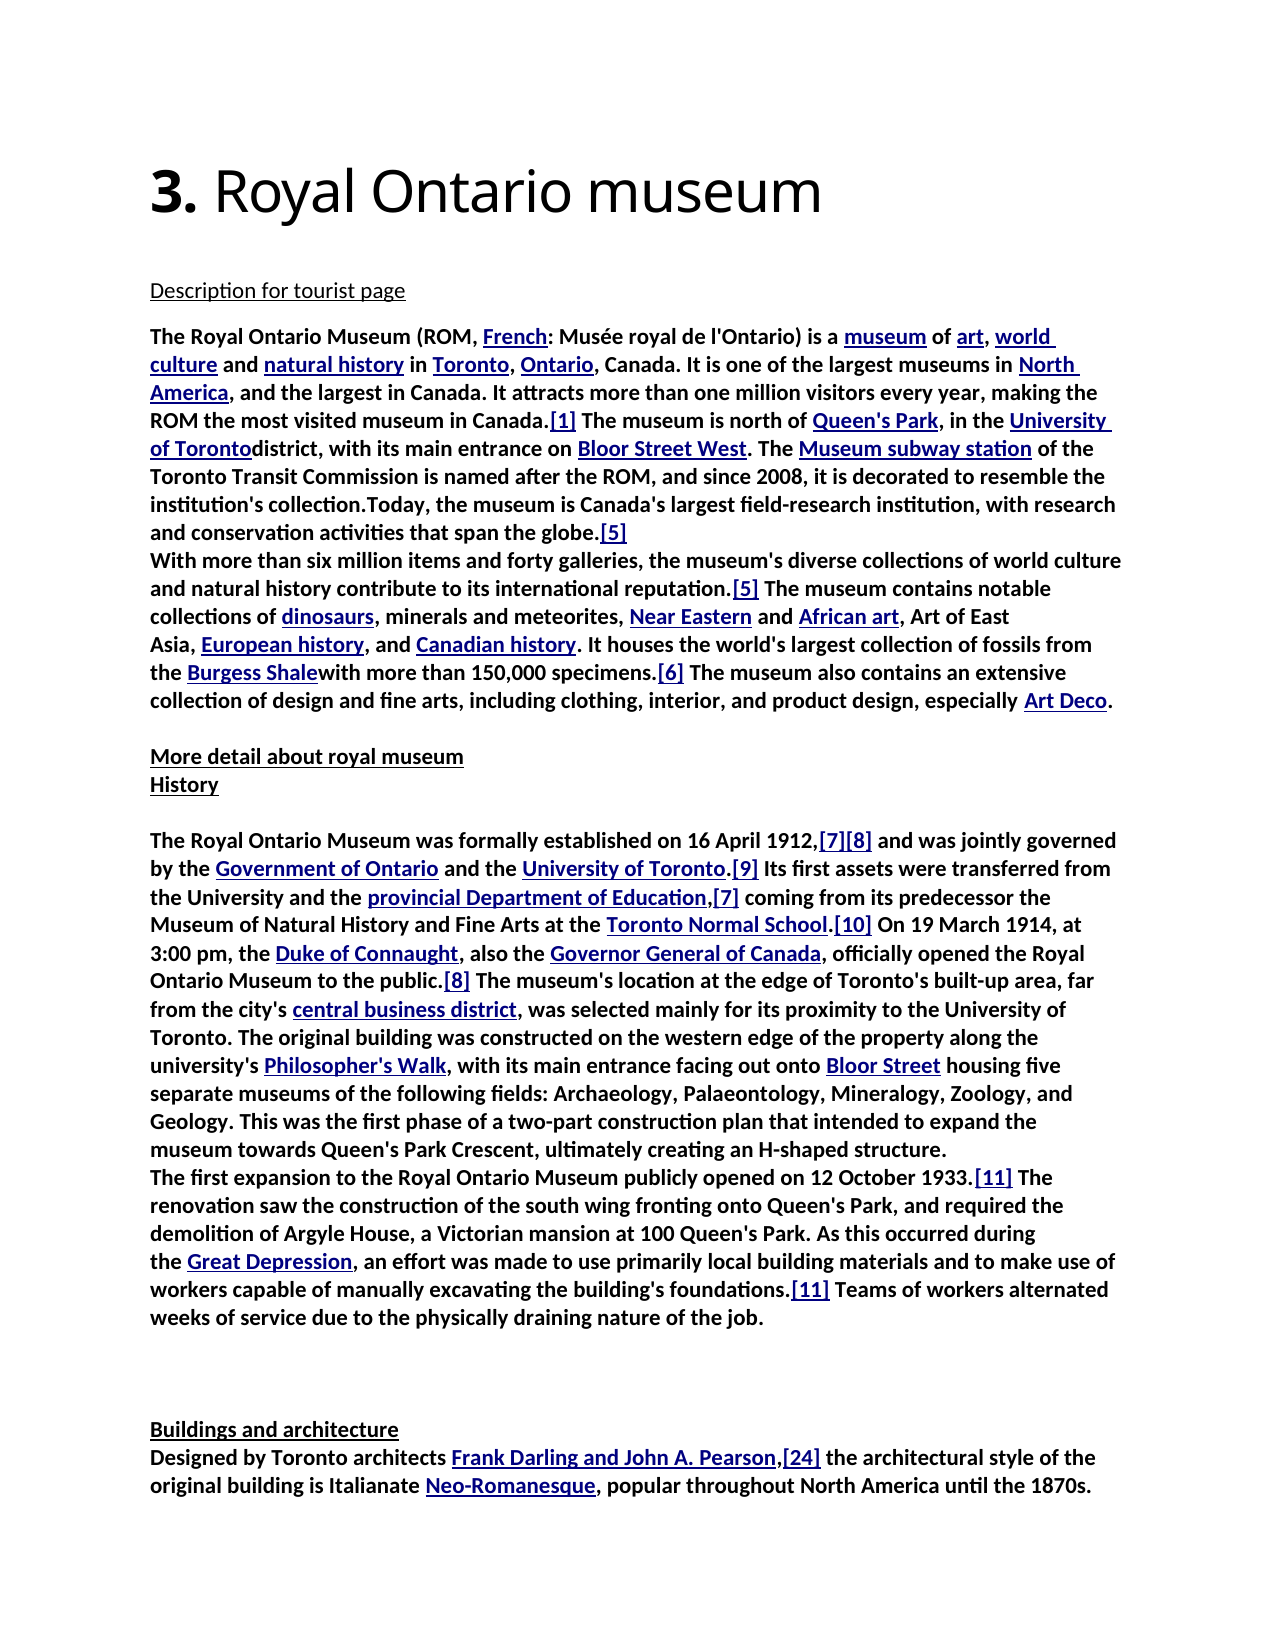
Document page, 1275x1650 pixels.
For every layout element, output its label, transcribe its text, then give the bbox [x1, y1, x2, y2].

text History [150, 771, 1125, 798]
title 3. Royal Ontario museum [150, 150, 1125, 229]
text Description for tourist page [150, 276, 1125, 304]
text Buildings and architecture [150, 1415, 1125, 1443]
text More detail about royal museum [150, 742, 1125, 771]
text The first expansion to the Royal Ontario Museum publicly opened on 12 October 1933.[11] The renovation saw the construction of the south wing fronting onto Queen's Park, and required the demolition of Argyle House, a Victorian mansion at 100 Queen's Park. As this occurred during the Great Depression, an effort was made to use primarily local building materials and to make use of workers capable of manually excavating the building's foundations.[11] Teams of workers alternated weeks of service due to the physically draining nature of the job. [150, 1163, 1125, 1331]
text The Royal Ontario Museum was formally established on 16 April 1912,[7][8] and was jointly governed by the Government of Ontario and the University of Toronto.[9] Its first assets were transferred from the University and the provincial Department of Education,[7] coming from its predecessor the Museum of Natural History and Fine Arts at the Toronto Normal School.[10] On 19 March 1914, at 3:00 pm, the Duke of Connaught, also the Governor General of Canada, officially opened the Royal Ontario Museum to the public.[8] The museum's location at the edge of Toronto's built-up area, far from the city's central business district, was selected mainly for its proximity to the University of Toronto. The original building was constructed on the western edge of the property along the university's Philosopher's Walk, with its main entrance facing out onto Bloor Street housing five separate museums of the following fields: Archaeology, Palaeontology, Mineralogy, Zoology, and Geology. This was the first phase of a two-part construction plan that intended to expand the museum towards Queen's Park Crescent, ultimately creating an H-shaped structure. [150, 827, 1125, 1163]
text The Royal Ontario Museum (ROM, French: Musée royal de l'Ontario) is a museum of art, world culture and natural history in Toronto, Ontario, Canada. It is one of the largest museums in North America, and the largest in Canada. It attracts more than one million visitors every year, making the ROM the most visited museum in Canada.[1] The museum is north of Queen's Park, in the University of Torontodistrict, with its main entrance on Bloor Street West. The Museum subway station of the Toronto Transit Commission is named after the ROM, and since 2008, it is decorated to resemble the institution's collection.Today, the museum is Canada's largest field-research institution, with research and conservation activities that span the globe.[5] [150, 322, 1125, 546]
text With more than six million items and forty galleries, the museum's diverse collections of world culture and natural history contribute to its international reputation.[5] The museum contains notable collections of dinosaurs, minerals and meteorites, Near Eastern and African art, Art of East Asia, European history, and Canadian history. It houses the world's largest collection of fossils from the Burgess Shalewith more than 150,000 specimens.[6] The museum also contains an extensive collection of design and fine arts, including clothing, interior, and product design, especially Art Deco. [150, 546, 1125, 714]
text Designed by Toronto architects Frank Darling and John A. Pearson,[24] the architectural style of the original building is Italianate Neo-Romanesque, popular throughout North America until the 1870s. [150, 1443, 1125, 1499]
